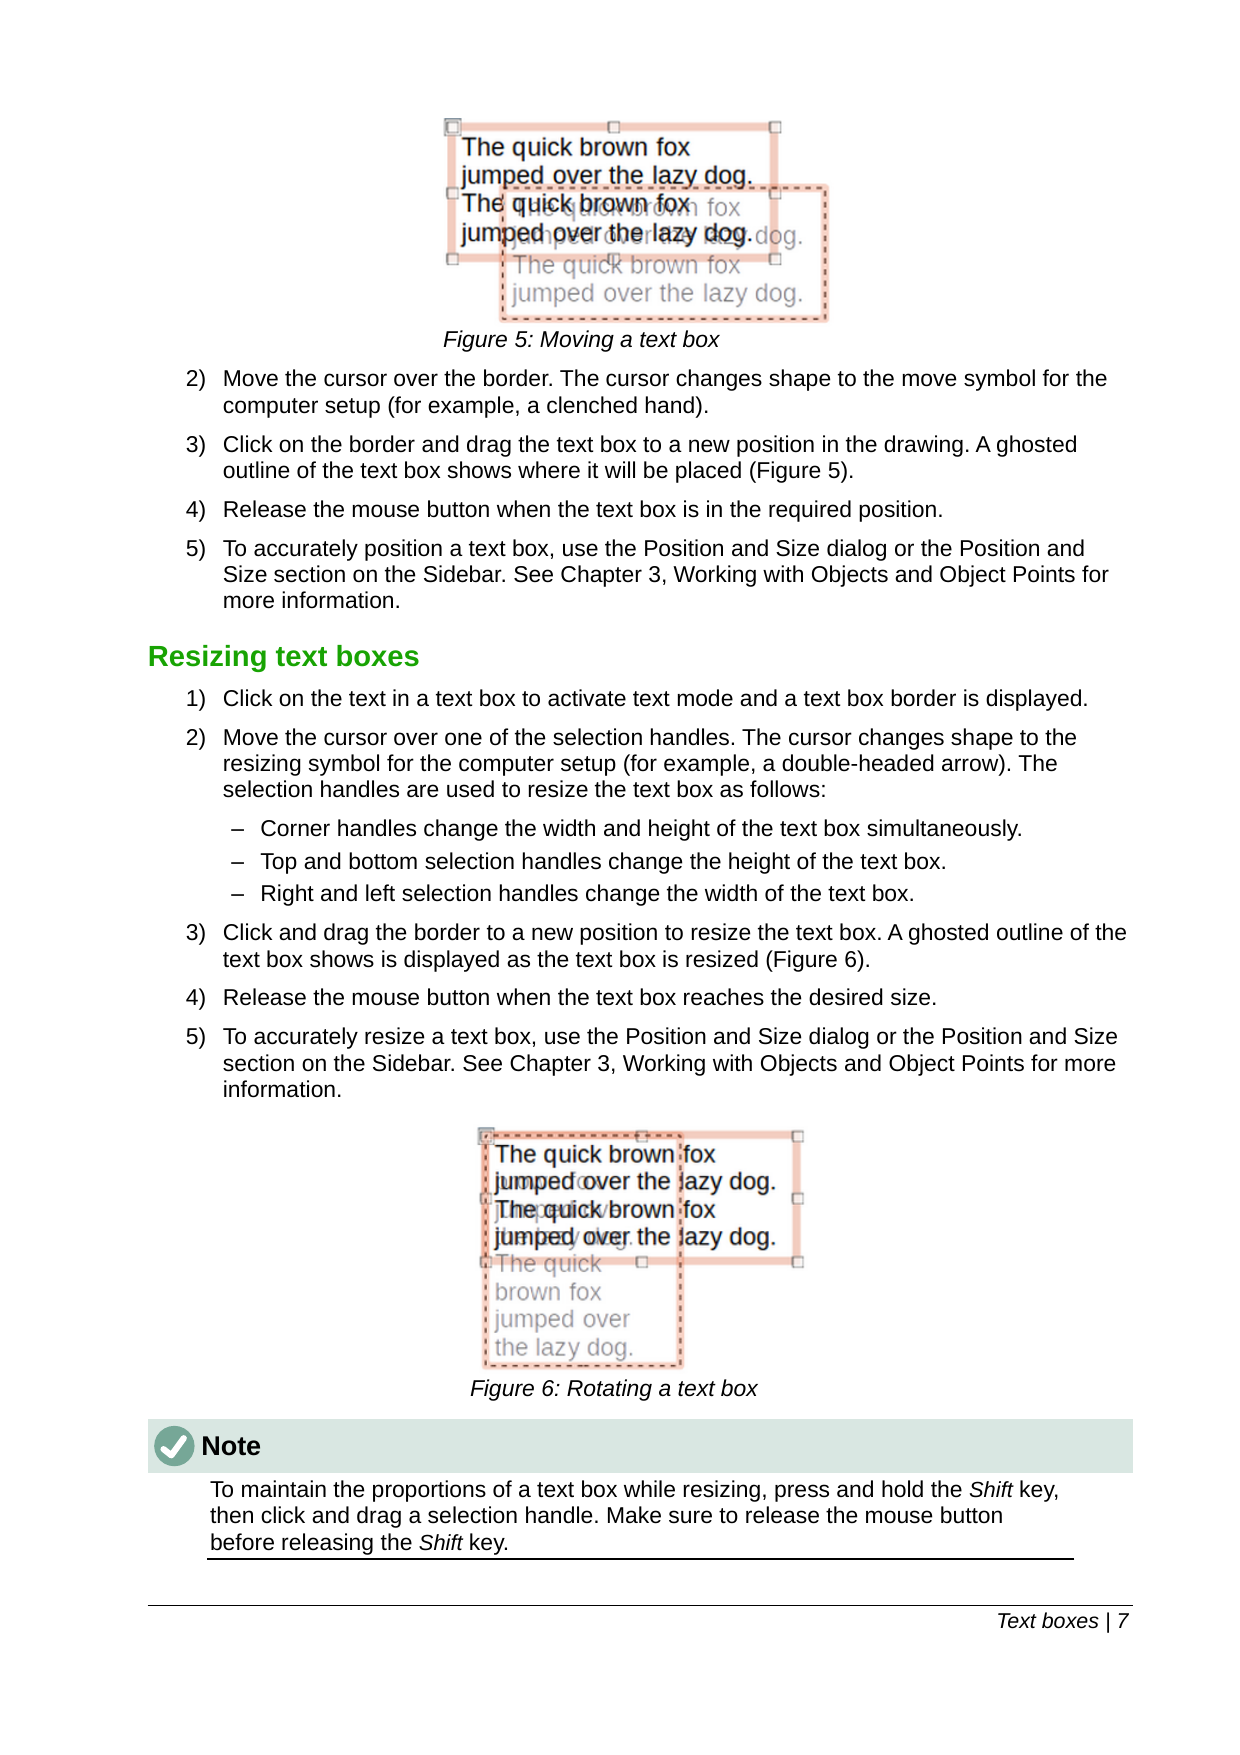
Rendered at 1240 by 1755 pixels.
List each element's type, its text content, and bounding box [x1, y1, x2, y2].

list Move the cursor over one of the selection handles. The cursor changes shape to the resizing symbol for the computer setup (for example, a double-headed arrow). The selection handles are used to resize the text box as follows: [206, 723, 1133, 803]
text Figure 6: Rotating a text box [470, 1376, 811, 1402]
text To maintain the proportions of a text box while resizing, press and hold the Shift key, then click and drag a selection handle. Make sure to release the mouse button before releasing the Shift key. [207, 1473, 1074, 1558]
list Release the mouse button when the text box is in the required position. [206, 496, 1133, 522]
list To accurately position a text box, use the Position and Size dialog or the Position and Size section on the Sidebar. See Chapter 3, Working with Objects and Object Points for more information. [206, 534, 1133, 614]
list Click on the border and drag the text box to a new position in the drawing. A ghosted outline of the text box shows where it will be placed (Figure 5). [206, 431, 1133, 483]
list To accurately resize a text box, use the Position and Size dialog or the Position and Size section on the Sidebar. See Chapter 3, Working with Objects and Object Points for more information. [206, 1023, 1133, 1102]
list Click and drag the border to a new position to resize the text box. A ghosted outline of the text box shows is displayed as the text box is resized (Figure 6). [206, 919, 1133, 972]
picture [469, 1114, 812, 1376]
list Right and left selection handles change the width of the text box. [231, 880, 1133, 907]
subtitle Note [148, 1419, 1133, 1473]
list Top and bottom selection handles change the height of the text box. [231, 848, 1133, 874]
subtitle Resizing text boxes [148, 639, 1133, 672]
text Figure 5: Moving a text box [443, 327, 838, 353]
picture [442, 118, 839, 327]
list Corner handles change the width and height of the text box simultaneously. [231, 815, 1133, 841]
list Move the cursor over the border. The cursor changes shape to the move symbol for the computer setup (for example, a clenched hand). [206, 365, 1133, 418]
list Release the mouse button when the text box reaches the desired size. [206, 984, 1133, 1011]
list Click on the text in a text box to activate text mode and a text box border is displayed. [206, 685, 1133, 711]
